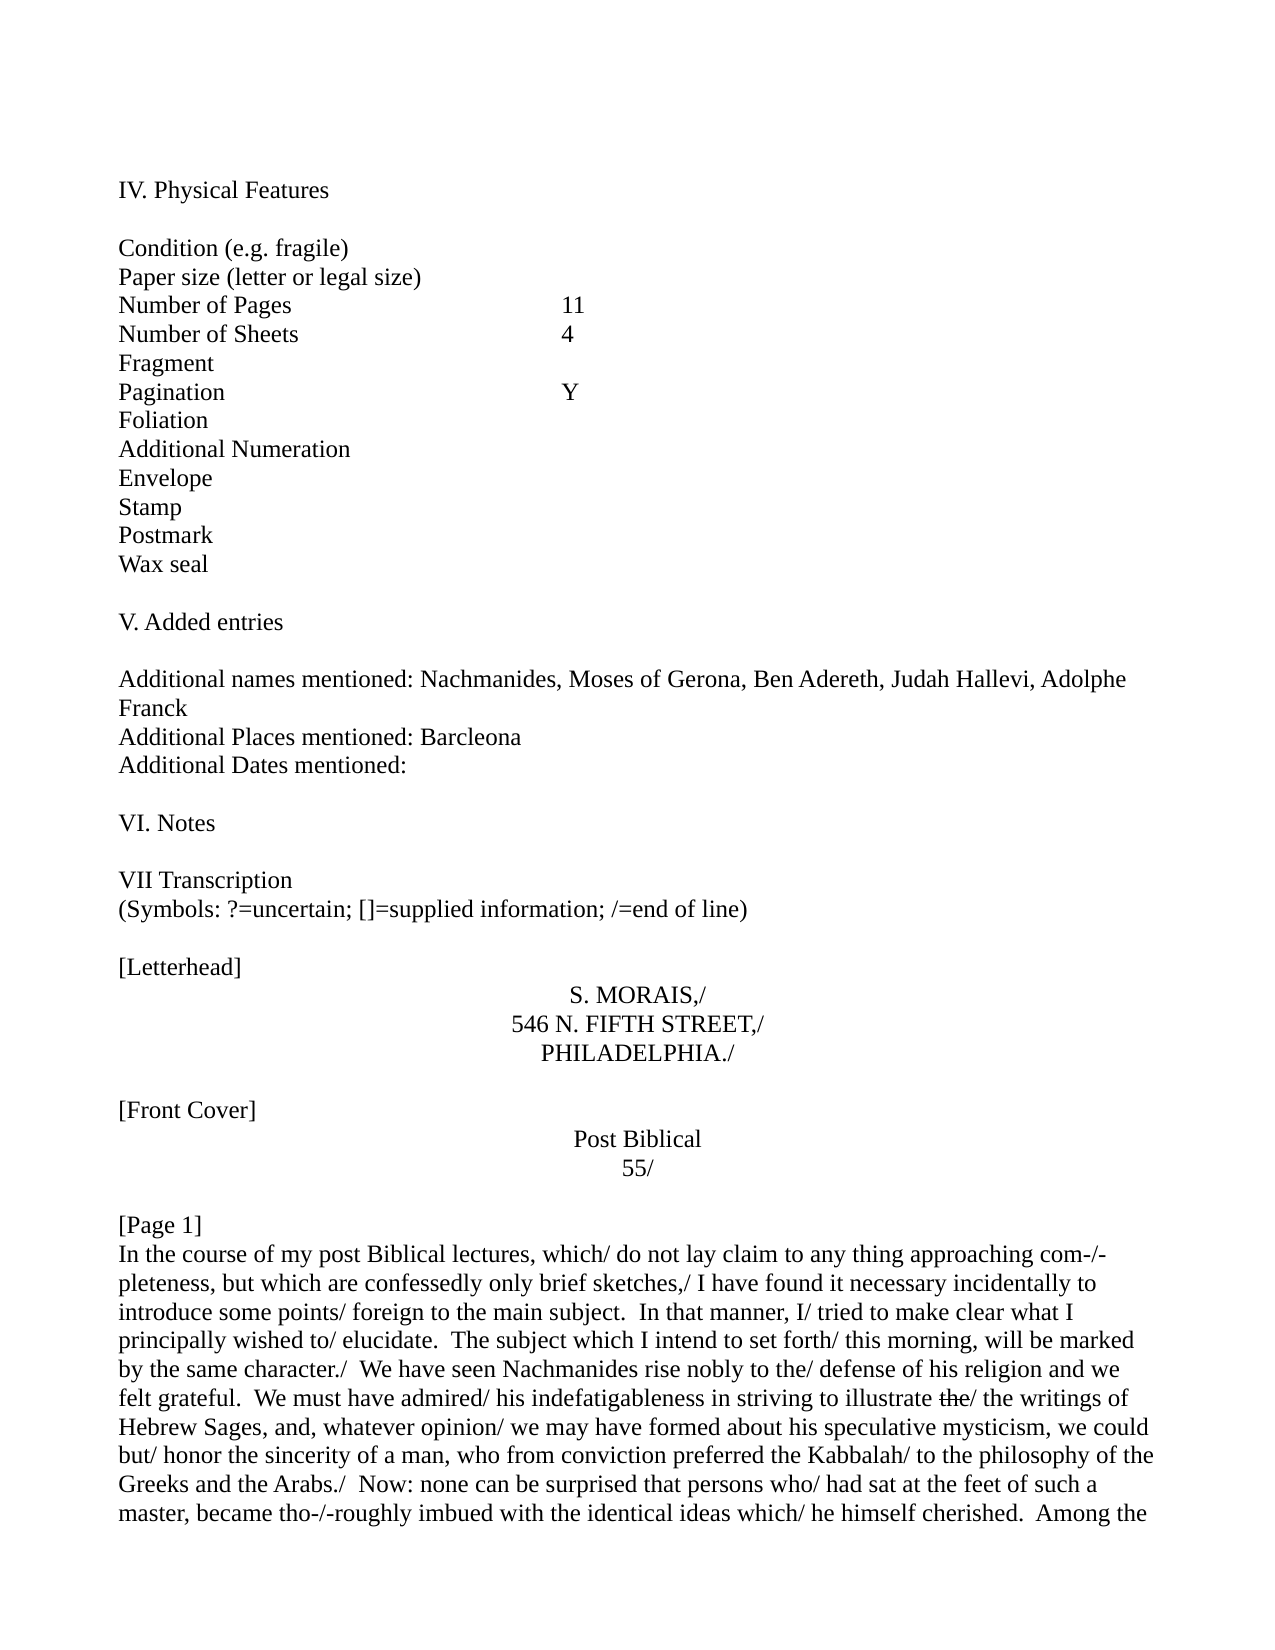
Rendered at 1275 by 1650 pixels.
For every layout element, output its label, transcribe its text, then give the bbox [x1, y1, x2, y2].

text Postma rk [118, 521, 1157, 549]
text Post Biblical [118, 1124, 1157, 1153]
text [Front Cover] [118, 1096, 1157, 1124]
text Condition (e.g. fragile) [118, 233, 1157, 262]
text 546 N. FIFTH STREET,/ [118, 1009, 1157, 1038]
text Additional Numeration [118, 434, 1157, 463]
text [Page 1] [118, 1211, 1157, 1239]
text Additional Dates mentioned: [118, 751, 1157, 779]
text Number of Sheets 4 [118, 319, 1157, 348]
text IV. Physical Features [118, 176, 1157, 204]
text 55/ [118, 1153, 1157, 1182]
text Additional Places mentioned: Barcleona [118, 722, 1157, 751]
text In the course of my post Biblical lectures, which/ do not lay claim to any thing approaching com-/-pleteness, but which are confessedly only brief sketches,/ I have found it necessary incidentally to introduce some points/ foreign to the main subject. In that manner, I/ tried to make clear what I principally wished to/ elucidate. The subject which I intend to set forth/ this morning, will be marked by the same character./ We have seen Nachmanides rise nobly to the/ defense of his religion and we felt grateful. We must have admired/ his indefatigableness in striving to illustrate the/ the writings of Hebrew Sages, and, whatever opinion/ we may have formed about his speculative mysticism, we could but/ honor the sincerity of a man, who from conviction preferred the Kabbalah/ to the philosophy of the Greeks and the Arabs./ Now: none can be surprised that persons who/ had sat at the feet of such a master, became tho-/-roughly imbued with the identical ideas which/ he himself cherished. Among the [118, 1239, 1157, 1527]
text Envelope [118, 463, 1157, 492]
text [Letterhead] [118, 952, 1157, 981]
text Wax seal [118, 549, 1157, 578]
text PHILADELPHIA./ [118, 1038, 1157, 1067]
text V. Added entries [118, 607, 1157, 636]
text Additional names mentioned: Nachmanides, Moses of Gerona, Ben Adereth, Judah Hallevi, Adolphe Franck [118, 664, 1157, 722]
text VI. Notes [118, 808, 1157, 837]
text Fragment [118, 348, 1157, 377]
text Paper size (letter or legal size) [118, 262, 1157, 291]
text Stamp [118, 492, 1157, 521]
text Pagination Y [118, 377, 1157, 406]
text VII Transcription [118, 866, 1157, 894]
text S. MORAIS,/ [118, 981, 1157, 1009]
text (Symbols: ?=uncertain; []=supplied information; /=end of line) [118, 894, 1157, 923]
text Foliation [118, 406, 1157, 434]
text Number of Pages 11 [118, 291, 1157, 319]
